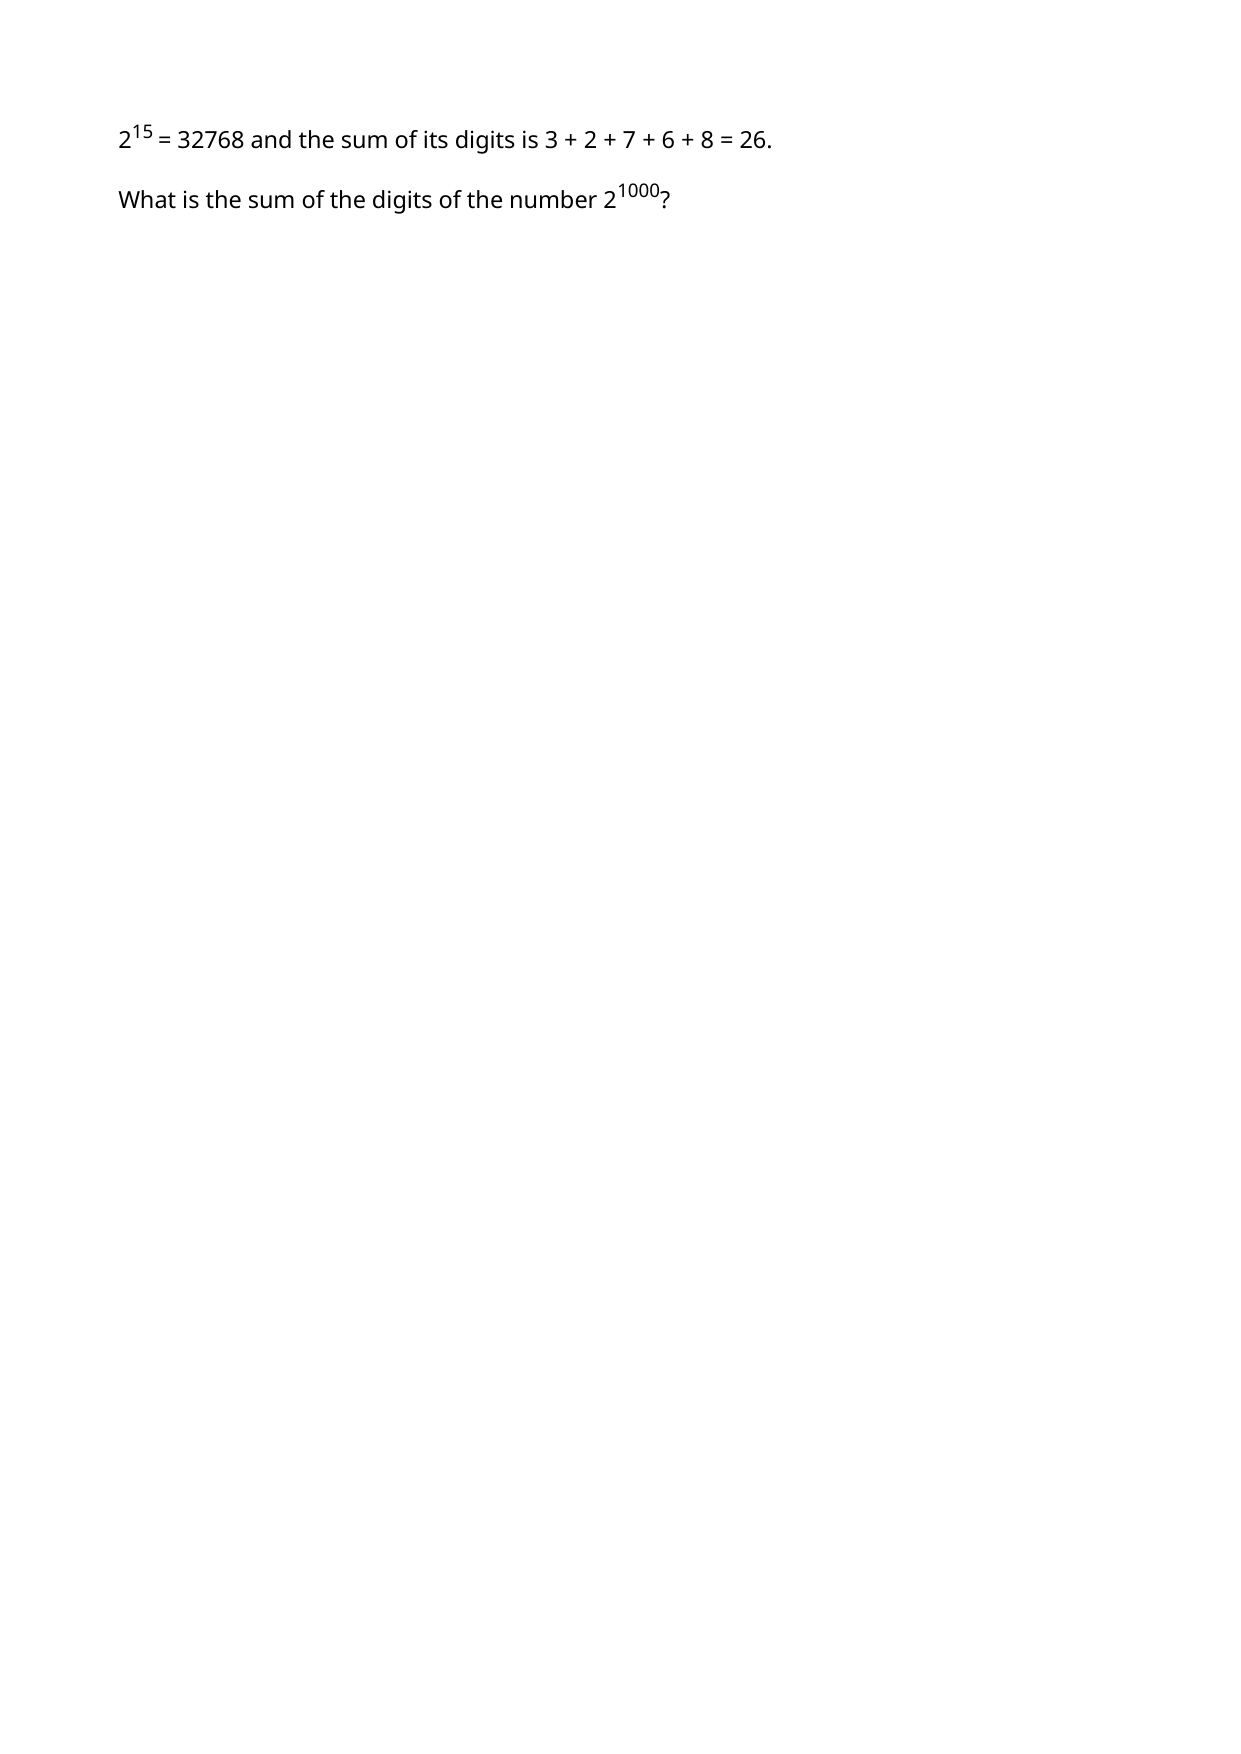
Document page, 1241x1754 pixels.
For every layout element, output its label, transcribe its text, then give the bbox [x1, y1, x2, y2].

text What is the sum of the digits of the number 21000? [118, 178, 1122, 215]
text 215 = 32768 and the sum of its digits is 3 + 2 + 7 + 6 + 8 = 26. [118, 118, 1122, 156]
